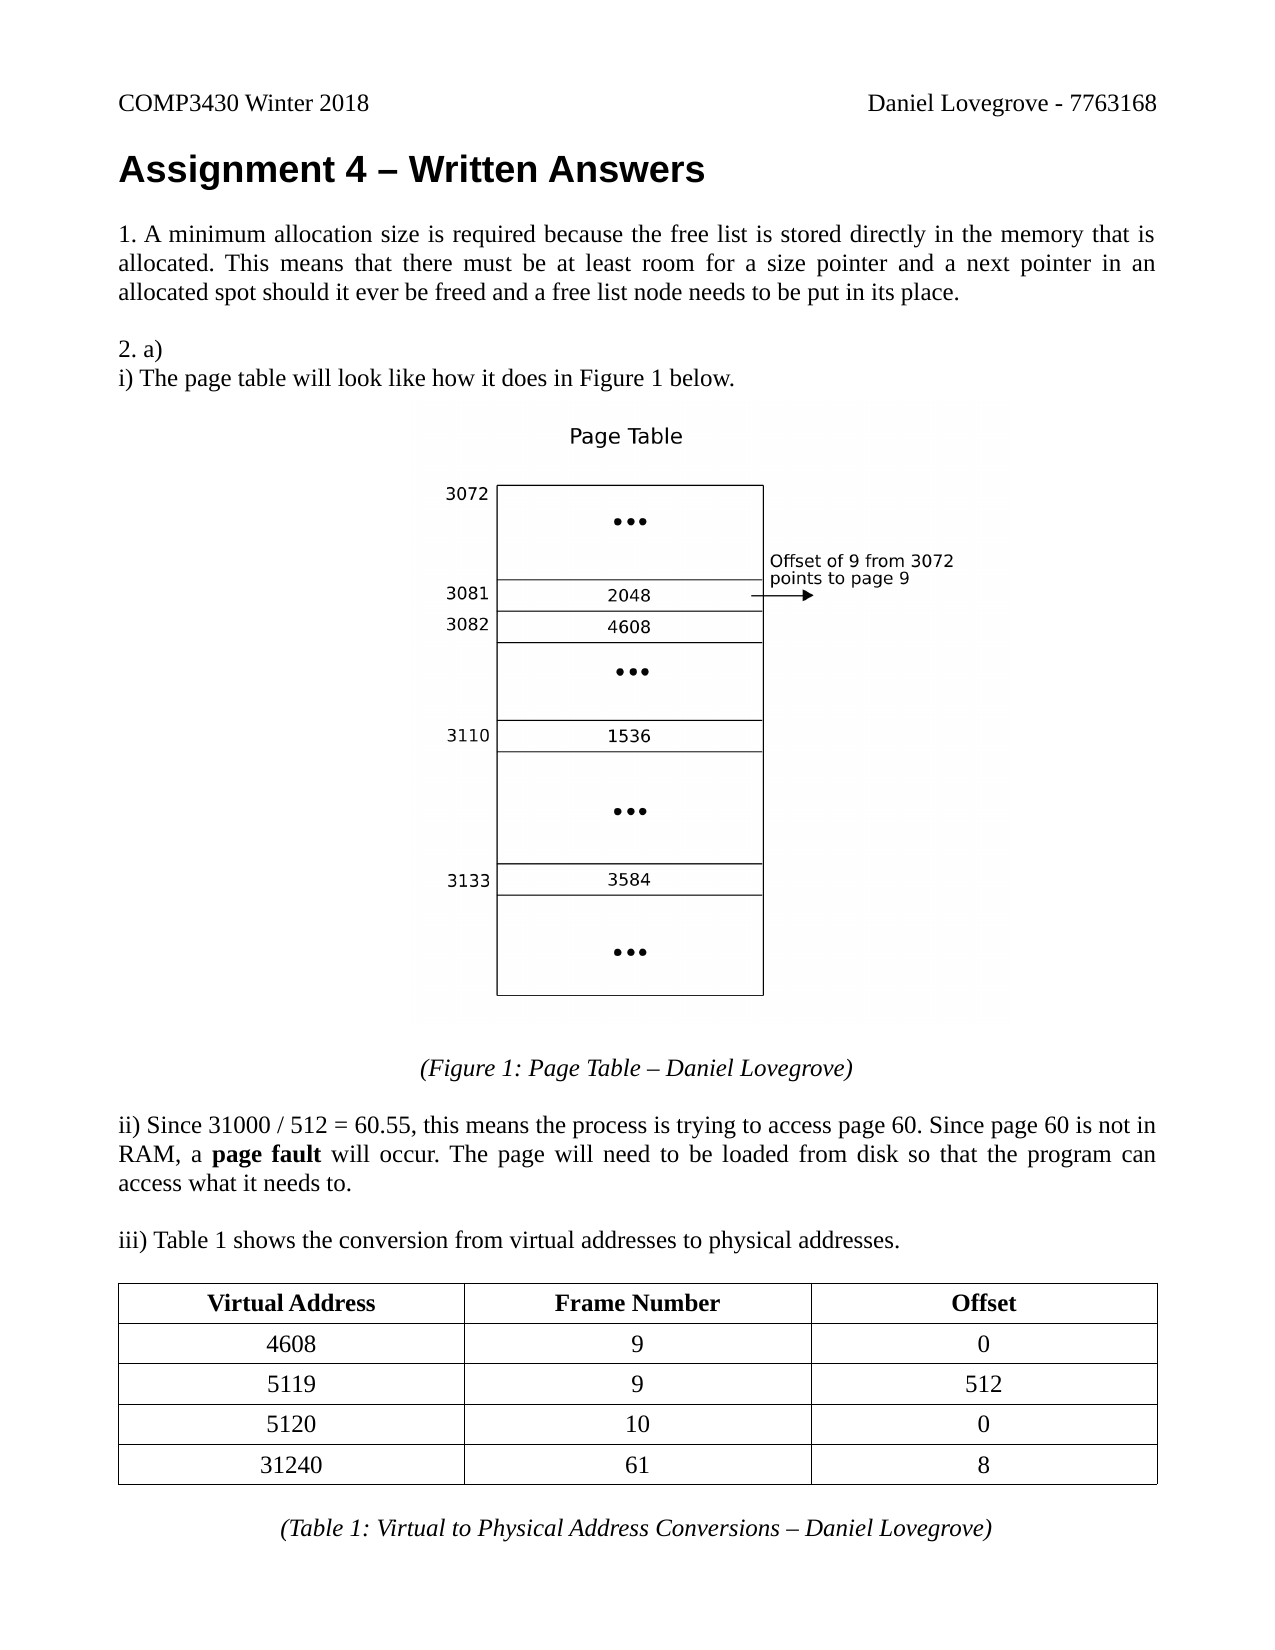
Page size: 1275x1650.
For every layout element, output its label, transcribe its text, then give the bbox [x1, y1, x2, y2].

text (Figure 1: Page Table – Daniel Lovegrove) [118, 1053, 1157, 1081]
table_cell 512 [812, 1364, 1157, 1403]
table_cell 9 [465, 1364, 811, 1403]
picture [409, 400, 1012, 1024]
table_cell 0 [812, 1324, 1157, 1363]
table_cell 4608 [119, 1324, 464, 1363]
text 2. a) [118, 334, 1157, 363]
text (Table 1: Virtual to Physical Address Conversions – Daniel Lovegrove) [118, 1513, 1157, 1542]
text i) The page table will look like how it does in Figure 1 below. [118, 363, 1157, 392]
table_cell 31240 [119, 1445, 464, 1484]
table_header Frame Number [465, 1284, 811, 1323]
table_header Virtual Address [119, 1284, 464, 1323]
text 1. A minimum allocation size is required because the free list is stored directly in the memory that is allocated. This means that there must be at least room for a size pointer and a next pointer in an allocated spot should it ever be freed and a free list node needs to be put in its place. [118, 219, 1157, 305]
table_cell 0 [812, 1405, 1157, 1444]
table_cell 61 [465, 1445, 811, 1484]
subtitle Assignment 4 – Written Answers [118, 147, 1157, 190]
text iii) Table 1 shows the conversion from virtual addresses to physical addresses. [118, 1225, 1157, 1254]
table_header Offset [812, 1284, 1157, 1323]
table_cell 8 [812, 1445, 1157, 1484]
table_cell 9 [465, 1324, 811, 1363]
table_cell 5120 [119, 1405, 464, 1444]
table_cell 10 [465, 1405, 811, 1444]
table_cell 5119 [119, 1364, 464, 1403]
text ii) Since 31000 / 512 = 60.55, this means the process is trying to access page 60. Since page 60 is not in RAM, a page fault will occur. The page will need to be loaded from disk so that the program can access what it needs to. [118, 1110, 1157, 1196]
